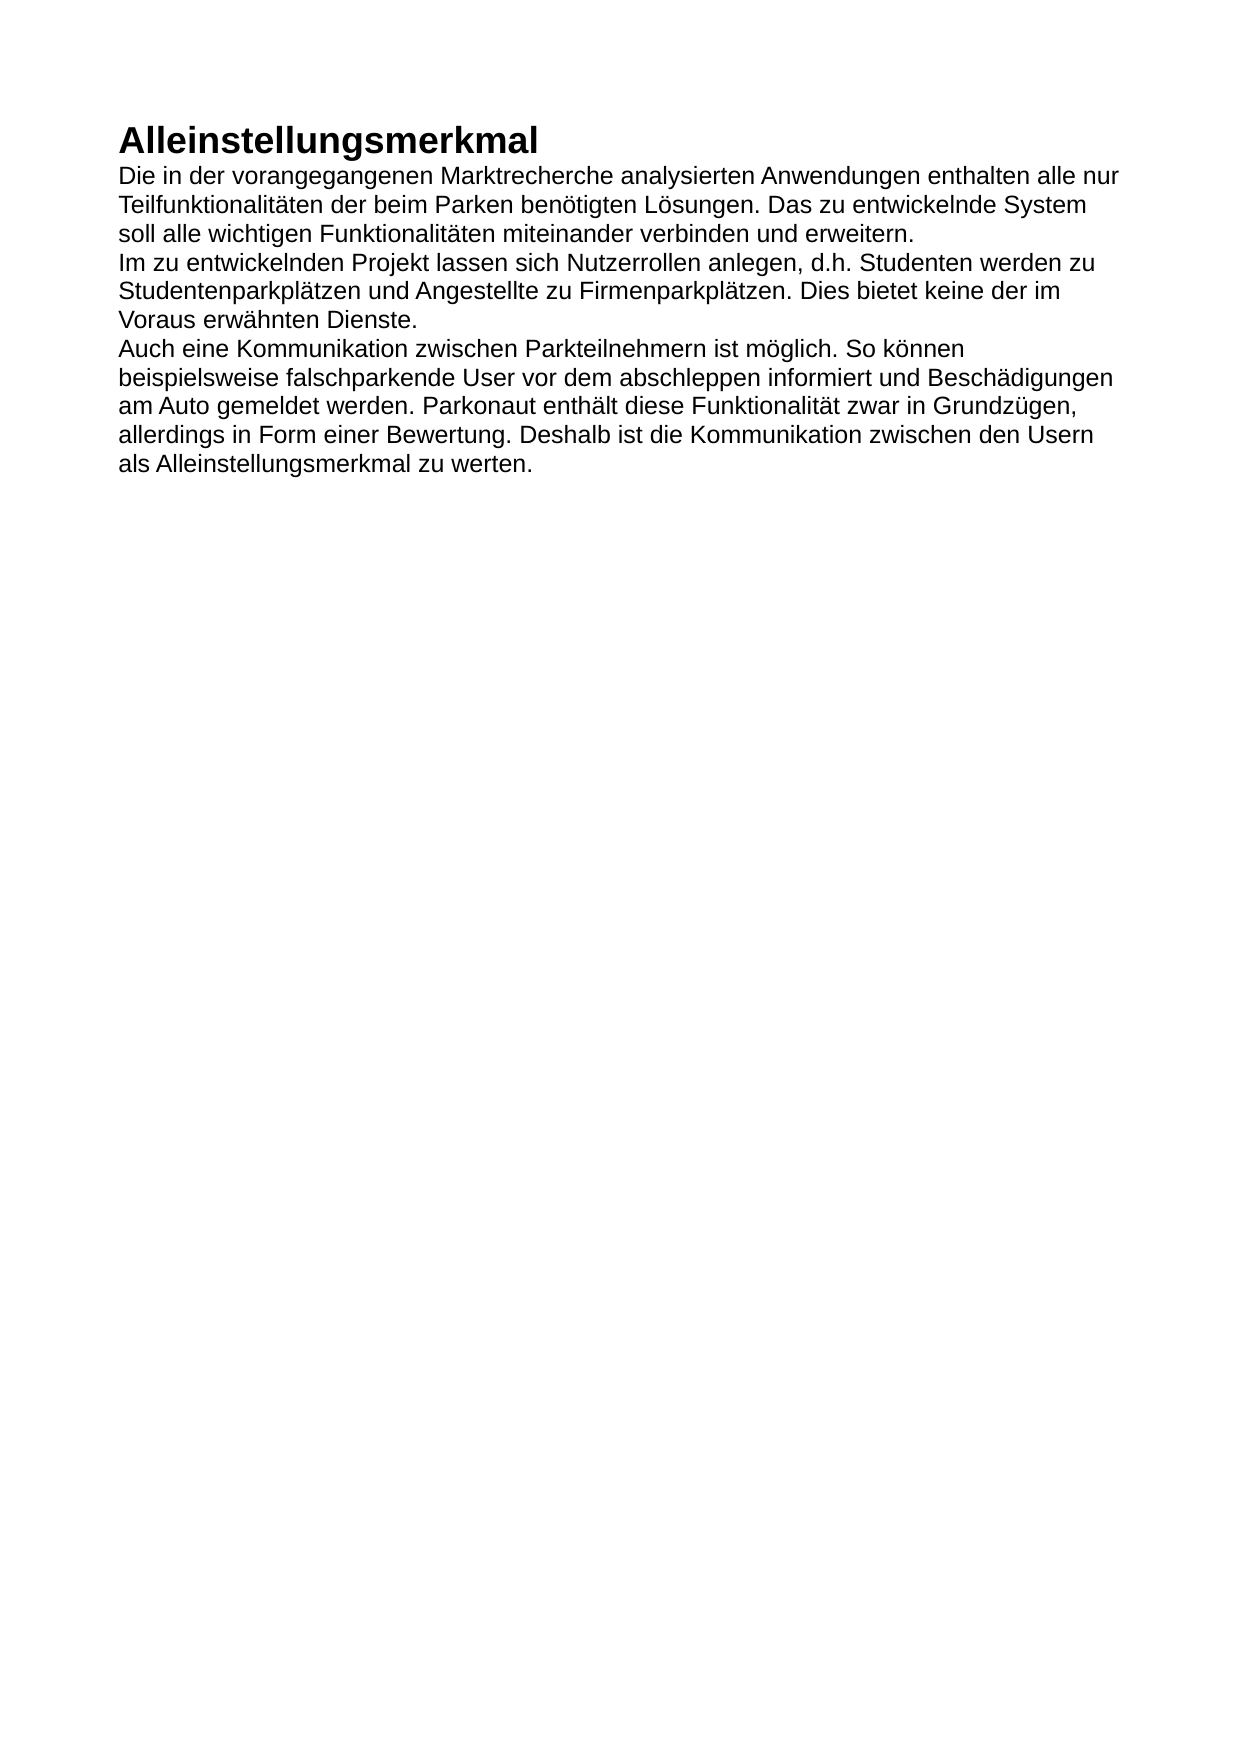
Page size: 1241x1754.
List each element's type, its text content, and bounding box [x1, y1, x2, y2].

text Im zu entwickelnden Projekt lassen sich Nutzerrollen anlegen, d.h. Studenten werden zu Studentenparkplätzen und Angestellte zu Firmenparkplätzen. Dies bietet keine der im Voraus erwähnten Dienste. [118, 247, 1122, 334]
text Auch eine Kommunikation zwischen Parkteilnehmern ist möglich. So können beispielsweise falschparkende User vor dem abschleppen informiert und Beschädigungen am Auto gemeldet werden. Parkonaut enthält diese Funktionalität zwar in Grundzügen, allerdings in Form einer Bewertung. Deshalb ist die Kommunikation zwischen den Usern als Alleinstellungsmerkmal zu werten. [118, 334, 1122, 477]
text Die in der vorangegangenen Marktrecherche analysierten Anwendungen enthalten alle nur Teilfunktionalitäten der beim Parken benötigten Lösungen. Das zu entwickelnde System soll alle wichtigen Funktionalitäten miteinander verbinden und erweitern. [118, 161, 1122, 247]
text Alleinstellungsmerkmal [118, 118, 1122, 161]
